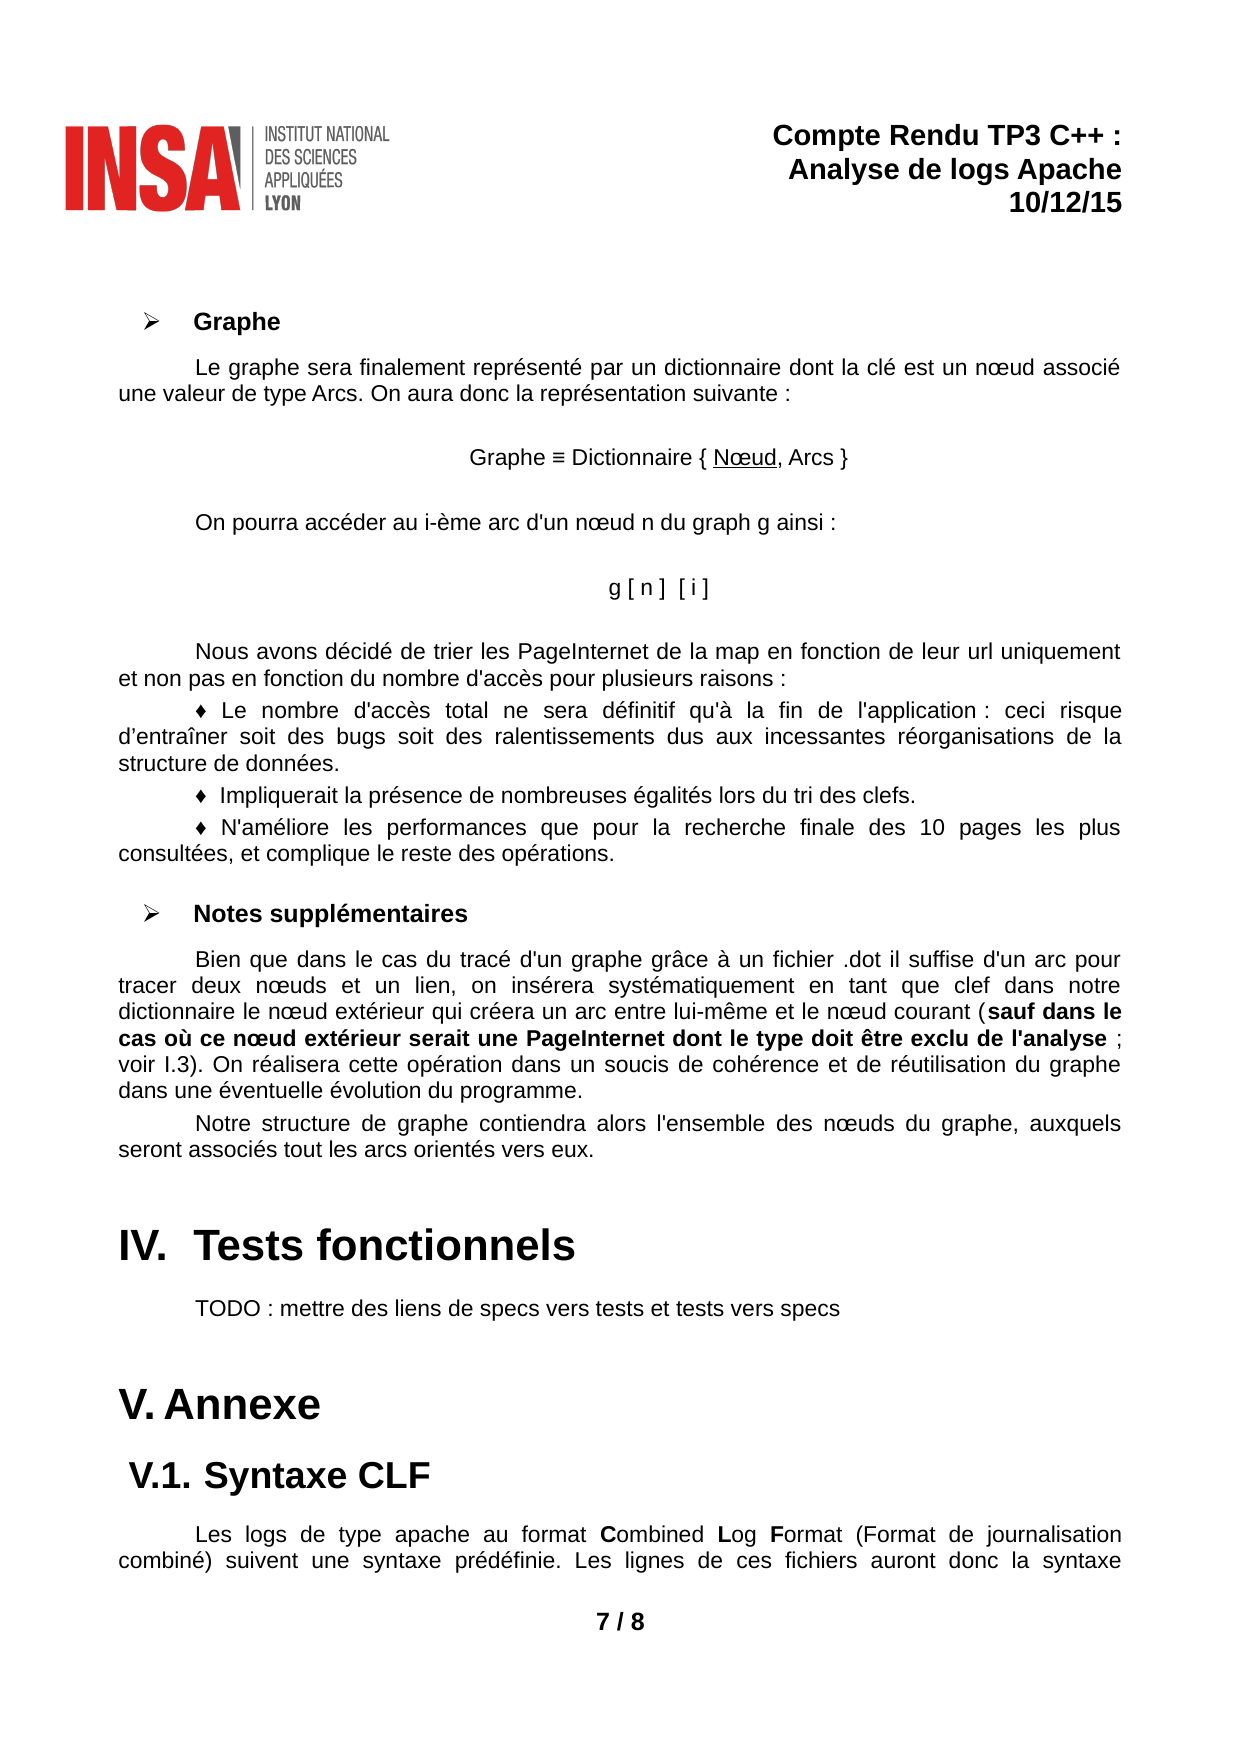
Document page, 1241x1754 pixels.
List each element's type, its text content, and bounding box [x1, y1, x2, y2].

text Les logs de type apache au format Combined Log Format (Format de journalisation combiné) suivent une syntaxe prédéfinie. Les lignes de ces fichiers auront donc la syntaxe [118, 1521, 1122, 1574]
subtitle Syntaxe CLF [118, 1453, 1122, 1496]
text Bien que dans le cas du tracé d'un graphe grâce à un fichier .dot il suffise d'un arc pour tracer deux nœuds et un lien, on insérera systématiquement en tant que clef dans notre dictionnaire le nœud extérieur qui créera un arc entre lui-même et le nœud courant (sauf dans le cas où ce nœud extérieur serait une PageInternet dont le type doit être exclu de l'analyse ; voir I.3). On réalisera cette opération dans un soucis de cohérence et de réutilisation du graphe dans une éventuelle évolution du programme. [118, 946, 1122, 1104]
text Graphe ≡ Dictionnaire { Nœud, Arcs } [118, 444, 1122, 471]
text ♦ Le nombre d'accès total ne sera définitif qu'à la fin de l'application : ceci risque d’entraîner soit des bugs soit des ralentissements dus aux incessantes réorganisations de la structure de données. [118, 697, 1122, 776]
subtitle Tests fonctionnels [118, 1219, 1122, 1270]
text g [ n ] [ i ] [118, 573, 1122, 600]
text Nous avons décidé de trier les PageInternet de la map en fonction de leur url uniquement et non pas en fonction du nombre d'accès pour plusieurs raisons : [118, 638, 1122, 691]
subtitle Annexe [118, 1378, 1122, 1428]
text ♦ Impliquerait la présence de nombreuses égalités lors du tri des clefs. [118, 782, 1122, 808]
text Le graphe sera finalement représenté par un dictionnaire dont la clé est un nœud associé une valeur de type Arcs. On aura donc la représentation suivante : [118, 353, 1122, 406]
text On pourra accéder au i-ème arc d'un nœud n du graph g ainsi : [118, 509, 1122, 535]
text Notre structure de graphe contiendra alors l'ensemble des nœuds du graphe, auxquels seront associés tout les arcs orientés vers eux. [118, 1110, 1122, 1162]
subtitle Graphe [130, 307, 1122, 336]
text TODO : mettre des liens de specs vers tests et tests vers specs [118, 1294, 1122, 1321]
text ♦ N'améliore les performances que pour la recherche finale des 10 pages les plus consultées, et complique le reste des opérations. [118, 814, 1122, 867]
picture [60, 121, 395, 215]
subtitle Notes supplémentaires [130, 899, 1122, 928]
